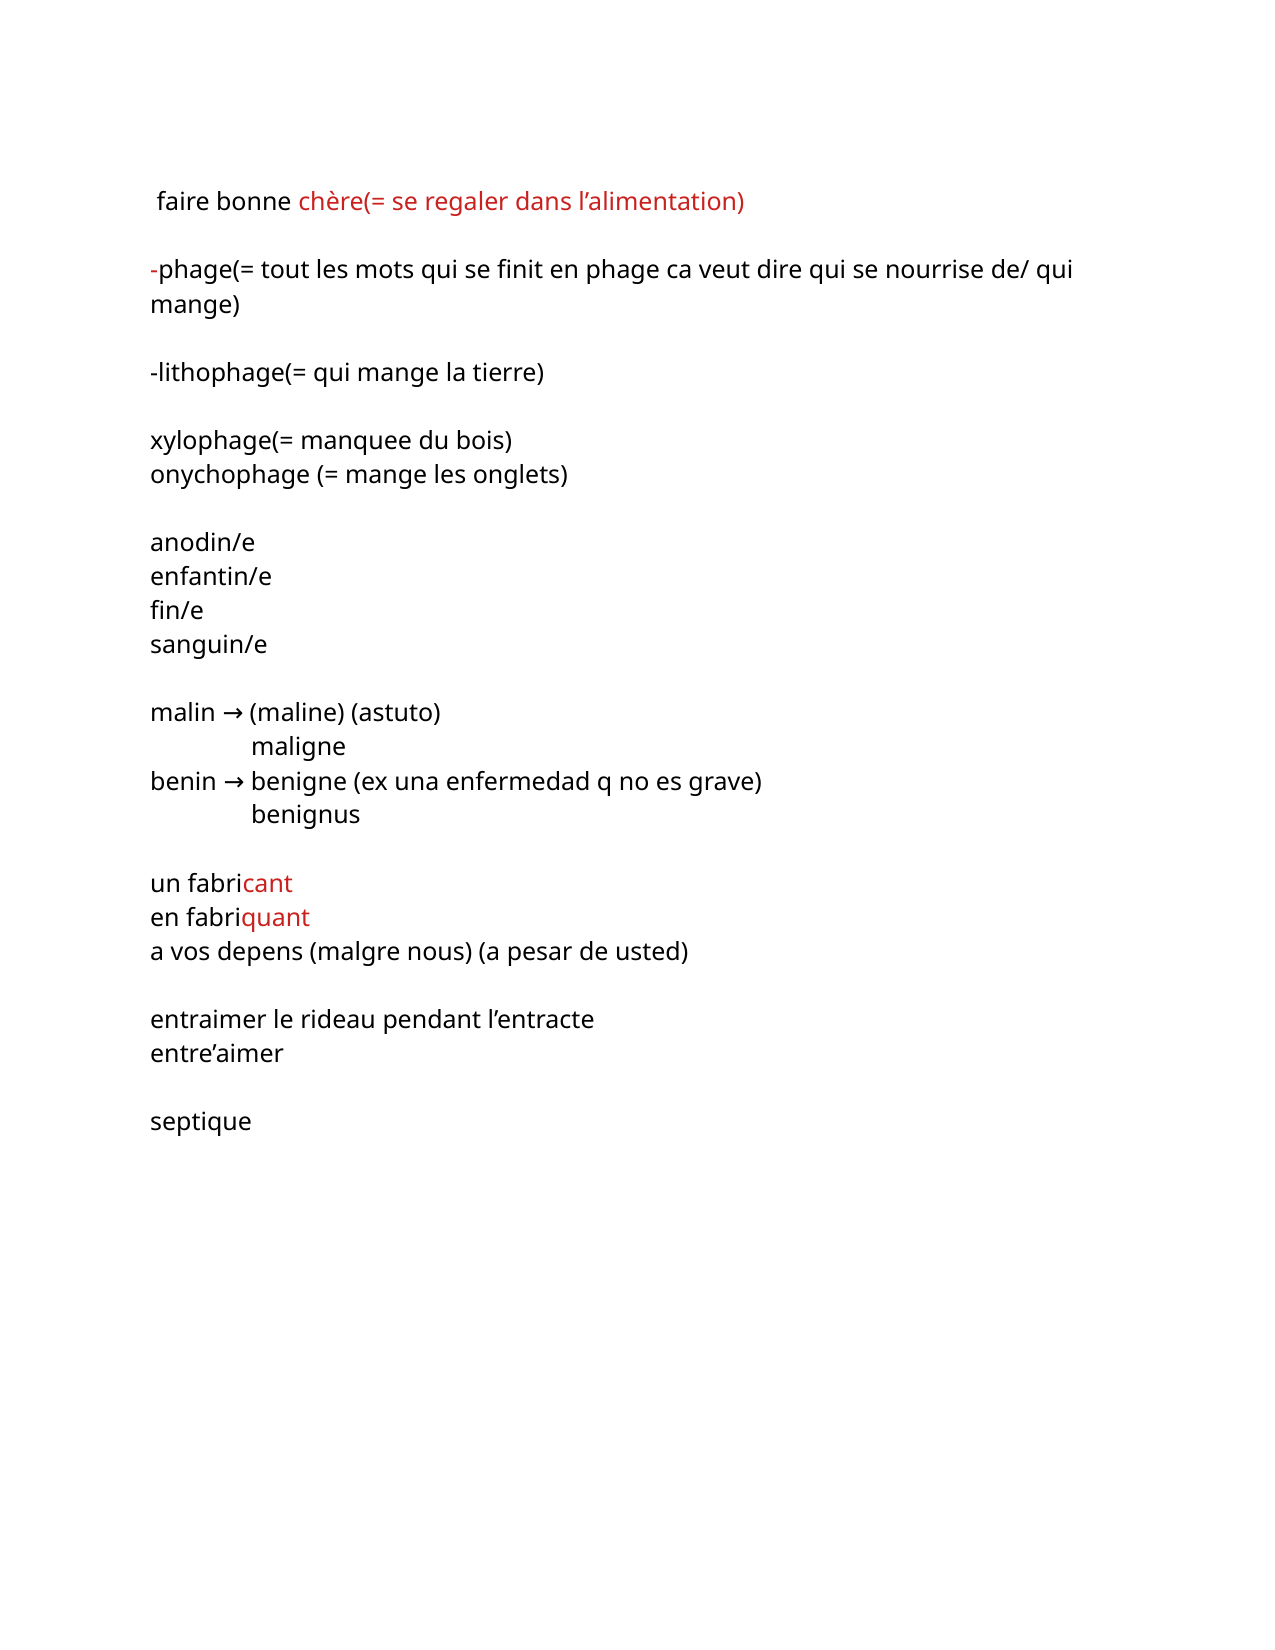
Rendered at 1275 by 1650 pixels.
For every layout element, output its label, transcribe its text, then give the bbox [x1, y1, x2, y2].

text fin/e [150, 593, 1125, 627]
text benignus [150, 797, 1125, 831]
text a vos depens (malgre nous) (a pesar de usted) [150, 933, 1125, 967]
text enfantin/e [150, 559, 1125, 593]
text entre’aimer [150, 1036, 1125, 1070]
text malin → (maline) (astuto) [150, 695, 1125, 729]
text septique [150, 1104, 1125, 1138]
text anodin/e [150, 525, 1125, 559]
text xylophage(= manquee du bois) [150, 422, 1125, 457]
text -phage(= tout les mots qui se finit en phage ca veut dire qui se nourrise de/ qui mange) [150, 252, 1125, 320]
text -lithophage(= qui mange la tierre) [150, 354, 1125, 388]
text onychophage (= mange les onglets) [150, 457, 1125, 491]
text maligne [150, 729, 1125, 763]
text faire bonne chère(= se regaler dans l’alimentation) [150, 184, 1125, 218]
text sanguin/e [150, 627, 1125, 661]
text entraimer le rideau pendant l’entracte [150, 1002, 1125, 1036]
text en fabriquant [150, 899, 1125, 933]
text benin → benigne (ex una enfermedad q no es grave) [150, 763, 1125, 797]
text un fabricant [150, 865, 1125, 899]
